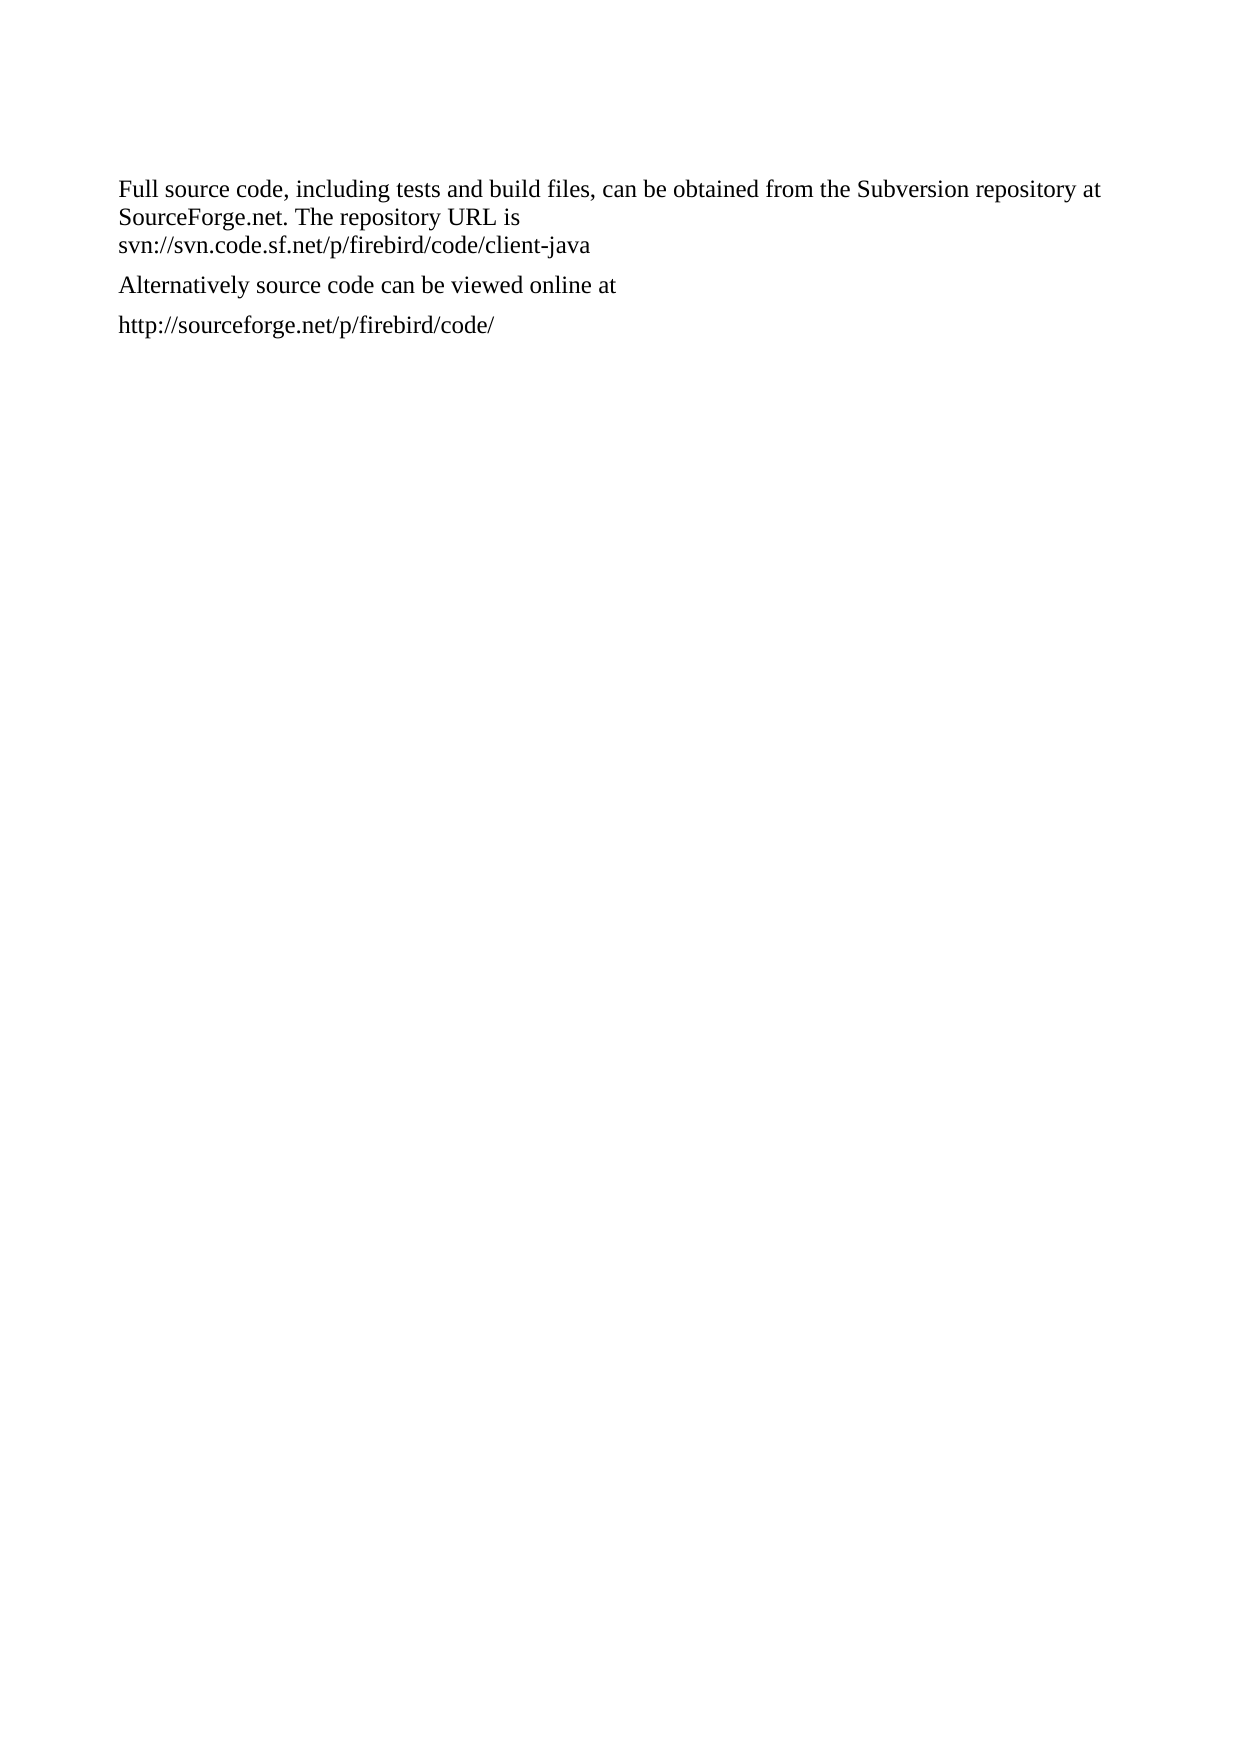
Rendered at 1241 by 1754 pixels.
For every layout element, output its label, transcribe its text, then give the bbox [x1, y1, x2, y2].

text http://sourceforge.net/p/firebird/code/ [118, 311, 1122, 339]
text Full source code, including tests and build files, can be obtained from the Subversion repository at SourceForge.net. The repository URL is svn://svn.code.sf.net/p/firebird/code/client-java [118, 175, 1122, 258]
text Alternatively source code can be viewed online at [118, 271, 1122, 299]
